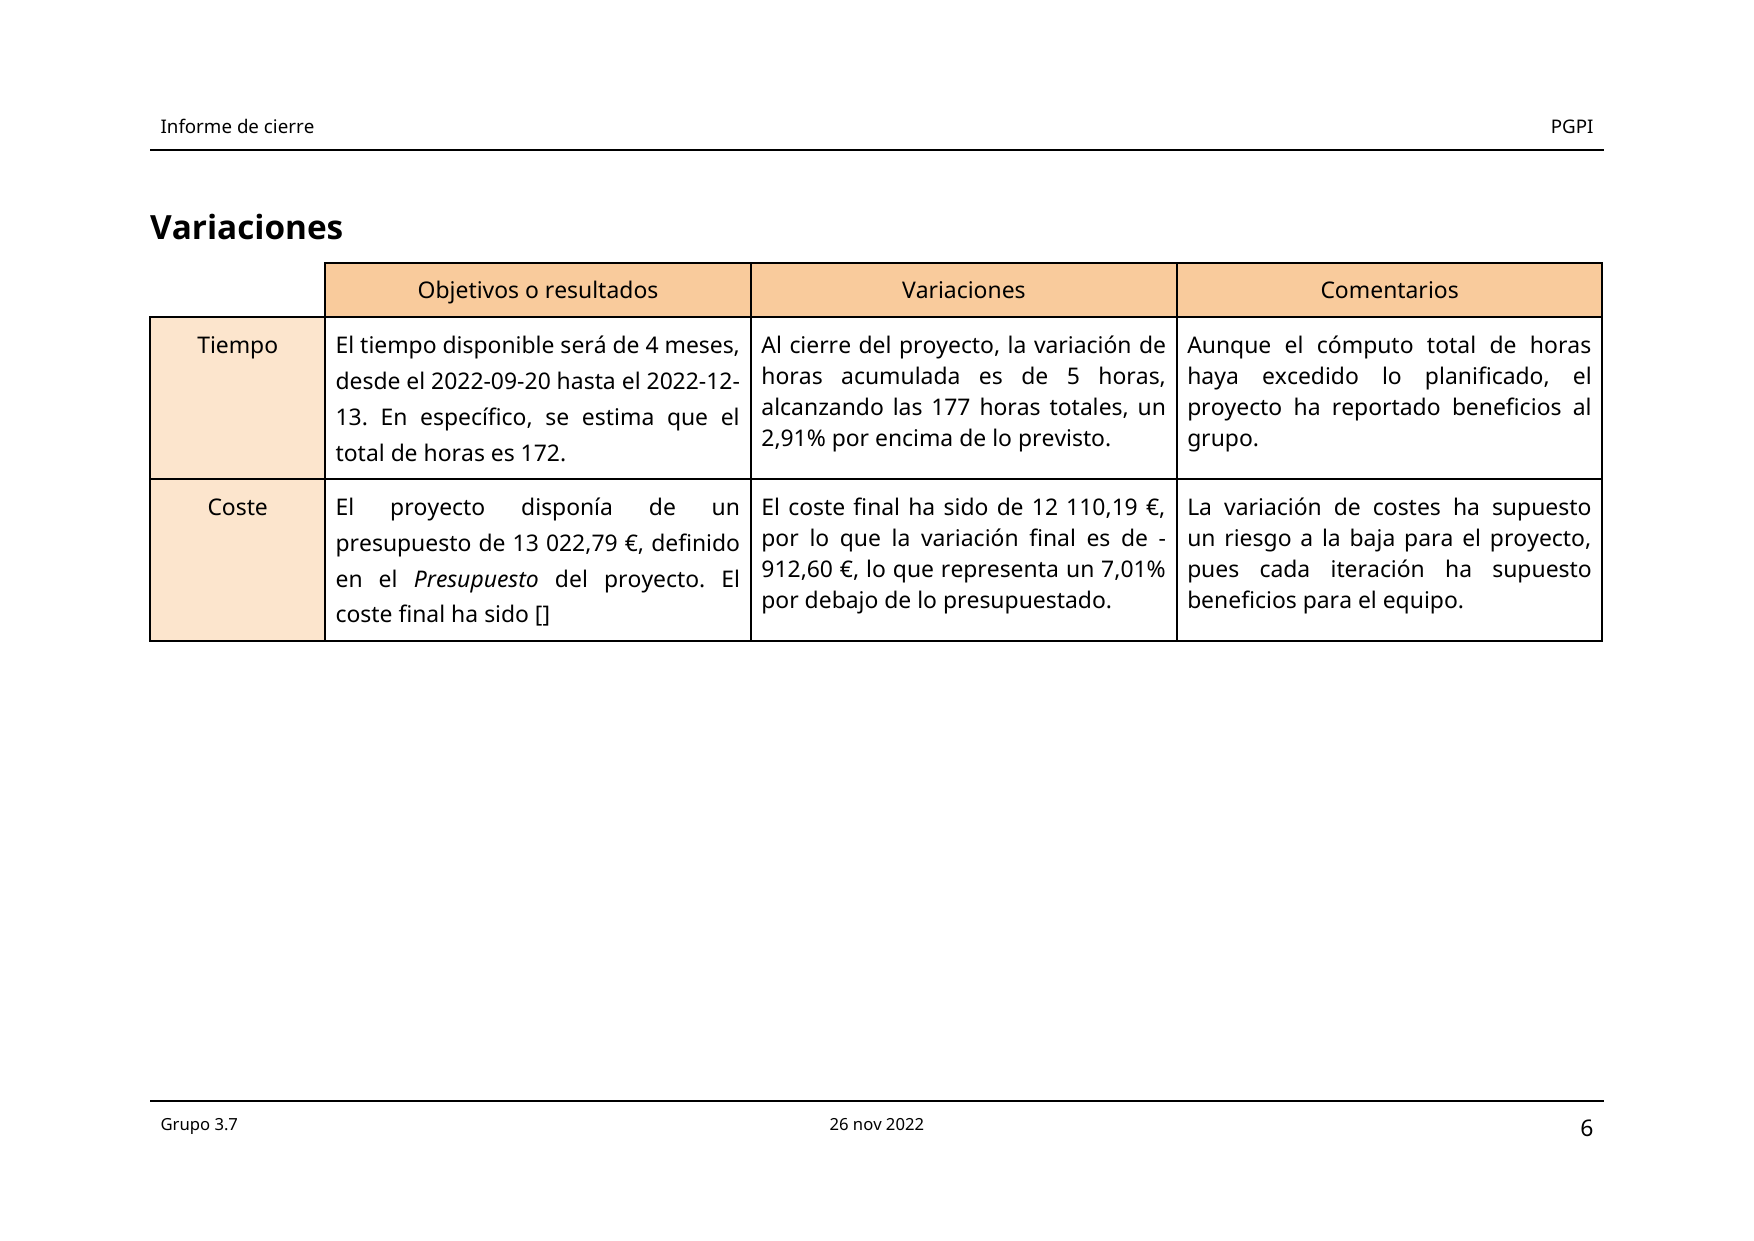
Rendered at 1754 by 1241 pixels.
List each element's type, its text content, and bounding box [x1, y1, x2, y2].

table_cell El proyecto disponía de un presupuesto de 13 022,79 €, definido en el Presupuesto del proyecto. El coste final ha sido [] [326, 480, 750, 640]
table_cell Aunque el cómputo total de horas haya excedido lo planificado, el proyecto ha reportado beneficios al grupo. [1178, 318, 1601, 478]
table_cell El coste final ha sido de 12 110,19 €, por lo que la variación final es de -912,60 €, lo que representa un 7,01% por debajo de lo presupuestado. [752, 480, 1176, 640]
table_header [150, 262, 324, 316]
table_header Variaciones [752, 264, 1176, 316]
table_header Comentarios [1178, 264, 1601, 316]
table_header Objetivos o resultados [326, 264, 750, 316]
table_cell Al cierre del proyecto, la variación de horas acumulada es de 5 horas, alcanzando las 177 horas totales, un 2,91% por encima de lo previsto. [752, 318, 1176, 478]
subtitle Variaciones [150, 204, 1604, 249]
table_cell La variación de costes ha supuesto un riesgo a la baja para el proyecto, pues cada iteración ha supuesto beneficios para el equipo. [1178, 480, 1601, 640]
table_cell El tiempo disponible será de 4 meses, desde el 2022-09-20 hasta el 2022-12-13. En específico, se estima que el total de horas es 172. [326, 318, 750, 478]
table_cell Tiempo [151, 318, 324, 478]
table_cell Coste [151, 480, 324, 640]
